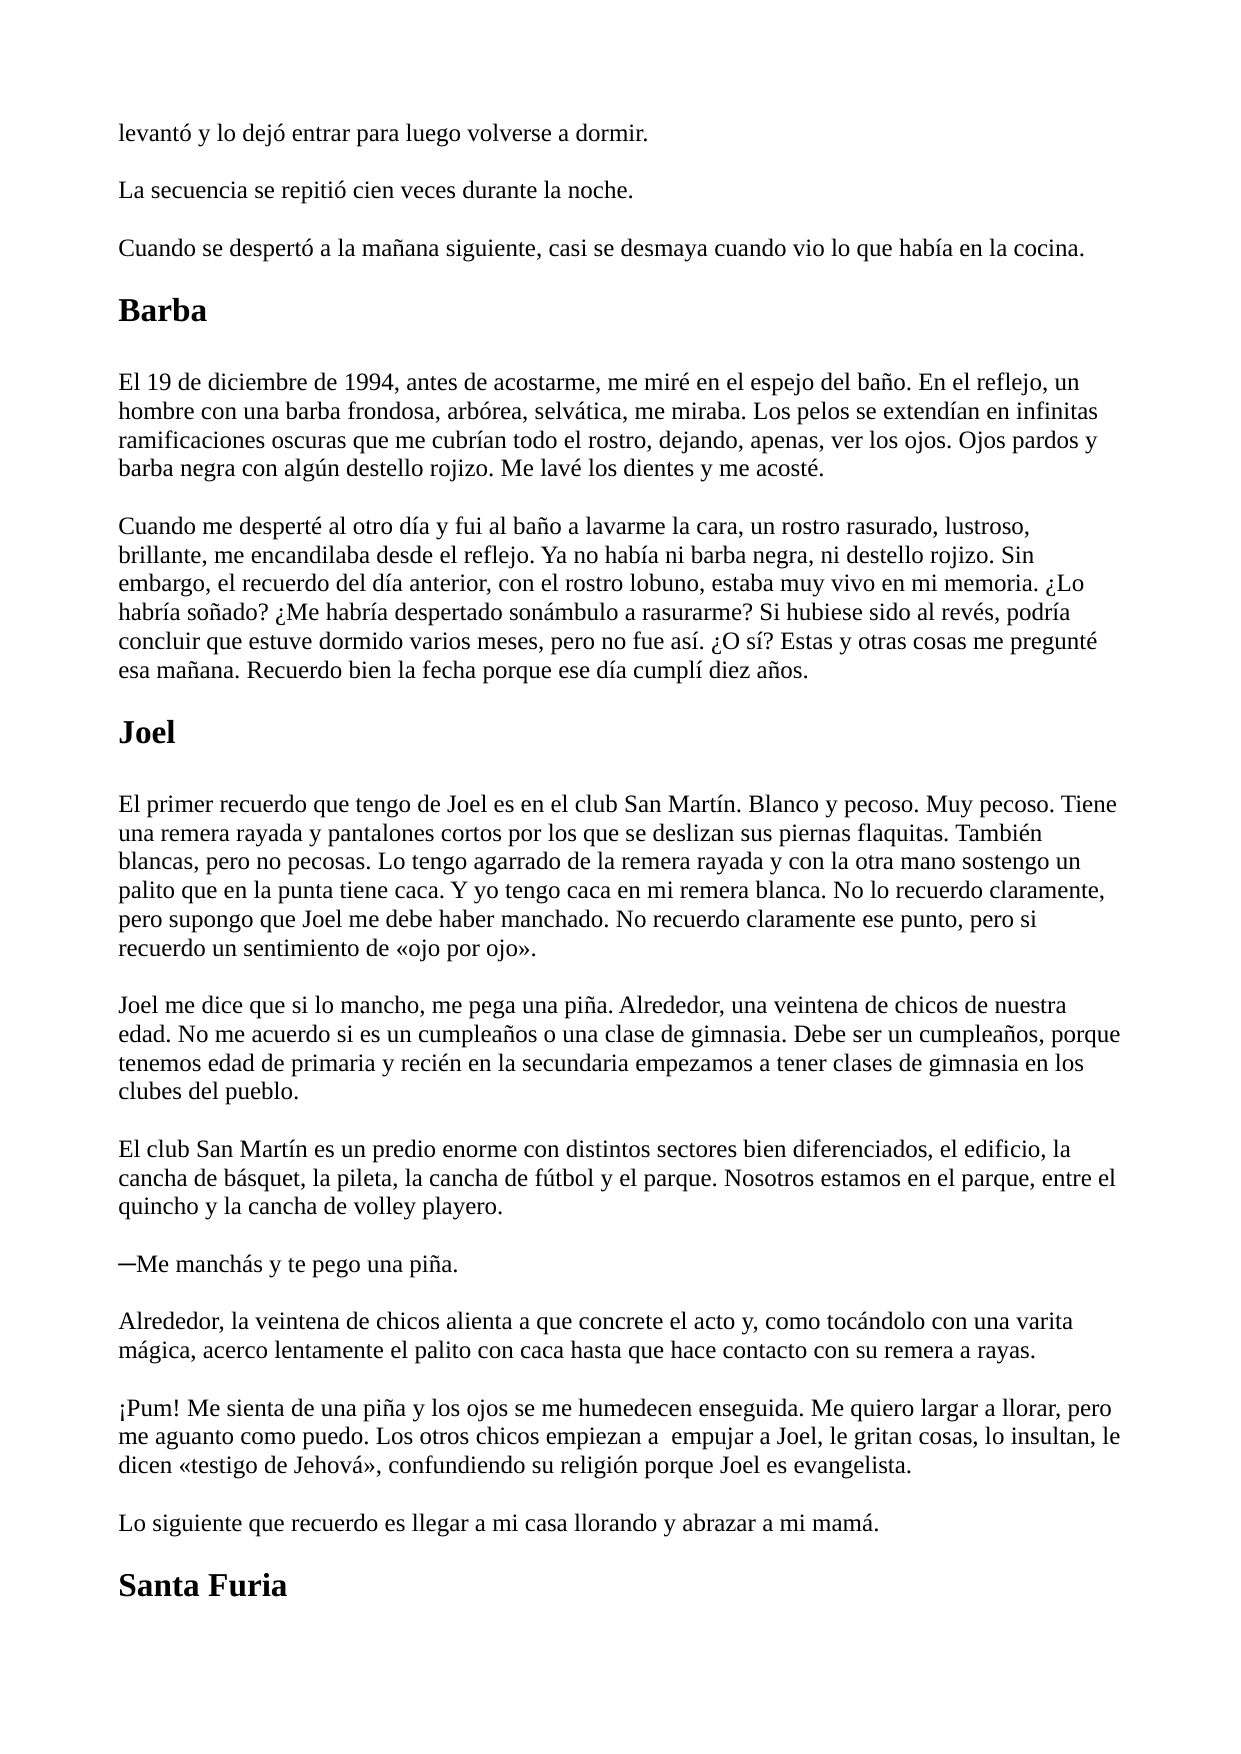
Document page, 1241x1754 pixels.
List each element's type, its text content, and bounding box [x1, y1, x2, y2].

text habría soñado? ¿Me habría despertado sonámbulo a rasurarme? Si hubiese sido al revés, podría concluir que estuve dormido varios meses, pero no fue así. ¿O sí? Estas y otras cosas me pregunté esa mañana. Recuerdo bien la fecha porque ese día cumplí diez años. [118, 597, 1122, 683]
text Lo siguiente que recuerdo es llegar a mi casa llorando y abrazar a mi mamá. [118, 1508, 1122, 1536]
text Joel [118, 712, 1122, 751]
text El 19 de diciembre de 1994, antes de acostarme, me miré en el espejo del baño. En el reflejo, un hombre con una barba frondosa, arbórea, selvática, me miraba. Los pelos se extendían en infinitas ramificaciones oscuras que me cubrían todo el rostro, dejando, apenas, ver los ojos. Ojos pardos y [118, 367, 1122, 453]
text Joel me dice que si lo mancho, me pega una piña. Alrededor, una veintena de chicos de nuestra edad. No me acuerdo si es un cumpleaños o una clase de gimnasia. Debe ser un cumpleaños, porque tenemos edad de primaria y recién en la secundaria empezamos a tener clases de gimnasia en los clubes del pueblo. [118, 990, 1122, 1105]
text El club San Martín es un predio enorme con distintos sectores bien diferenciados, el edificio, la cancha de básquet, la pileta, la cancha de fútbol y el parque. Nosotros estamos en el parque, entre el quincho y la cancha de volley playero. [118, 1134, 1122, 1220]
text Cuando se despertó a la mañana siguiente, casi se desmaya cuando vio lo que había en la cocina. [118, 233, 1122, 262]
text La secuencia se repitió cien veces durante la noche. [118, 176, 1122, 204]
text pero supongo que Joel me debe haber manchado. No recuerdo claramente ese punto, pero si recuerdo un sentimiento de «ojo por ojo». [118, 904, 1122, 961]
text Barba [118, 291, 1122, 329]
text ¡Pum! Me sienta de una piña y los ojos se me humedecen enseguida. Me quiero largar a llorar, pero me aguanto como puedo. Los otros chicos empiezan a empujar a Joel, le gritan cosas, lo insultan, le dicen «testigo de Jehová», confundiendo su religión porque Joel es evangelista. [118, 1393, 1122, 1479]
text ─Me manchás y te pego una piña. [118, 1249, 1122, 1278]
text Cuando me desperté al otro día y fui al baño a lavarme la cara, un rostro rasurado, lustroso, brillante, me encandilaba desde el reflejo. Ya no había ni barba negra, ni destello rojizo. Sin embargo, el recuerdo del día anterior, con el rostro lobuno, estaba muy vivo en mi memoria. ¿Lo [118, 511, 1122, 597]
text levantó y lo dejó entrar para luego volverse a dormir. [118, 118, 1122, 147]
text El primer recuerdo que tengo de Joel es en el club San Martín. Blanco y pecoso. Muy pecoso. Tiene una remera rayada y pantalones cortos por los que se deslizan sus piernas flaquitas. También blancas, pero no pecosas. Lo tengo agarrado de la remera rayada y con la otra mano sostengo un palito que en la punta tiene caca. Y yo tengo caca en mi remera blanca. No lo recuerdo claramente, [118, 789, 1122, 904]
text Santa Furia [118, 1565, 1122, 1603]
text barba negra con algún destello rojizo. Me lavé los dientes y me acosté. [118, 453, 1122, 482]
text Alrededor, la veintena de chicos alienta a que concrete el acto y, como tocándolo con una varita mágica, acerco lentamente el palito con caca hasta que hace contacto con su remera a rayas. [118, 1306, 1122, 1364]
